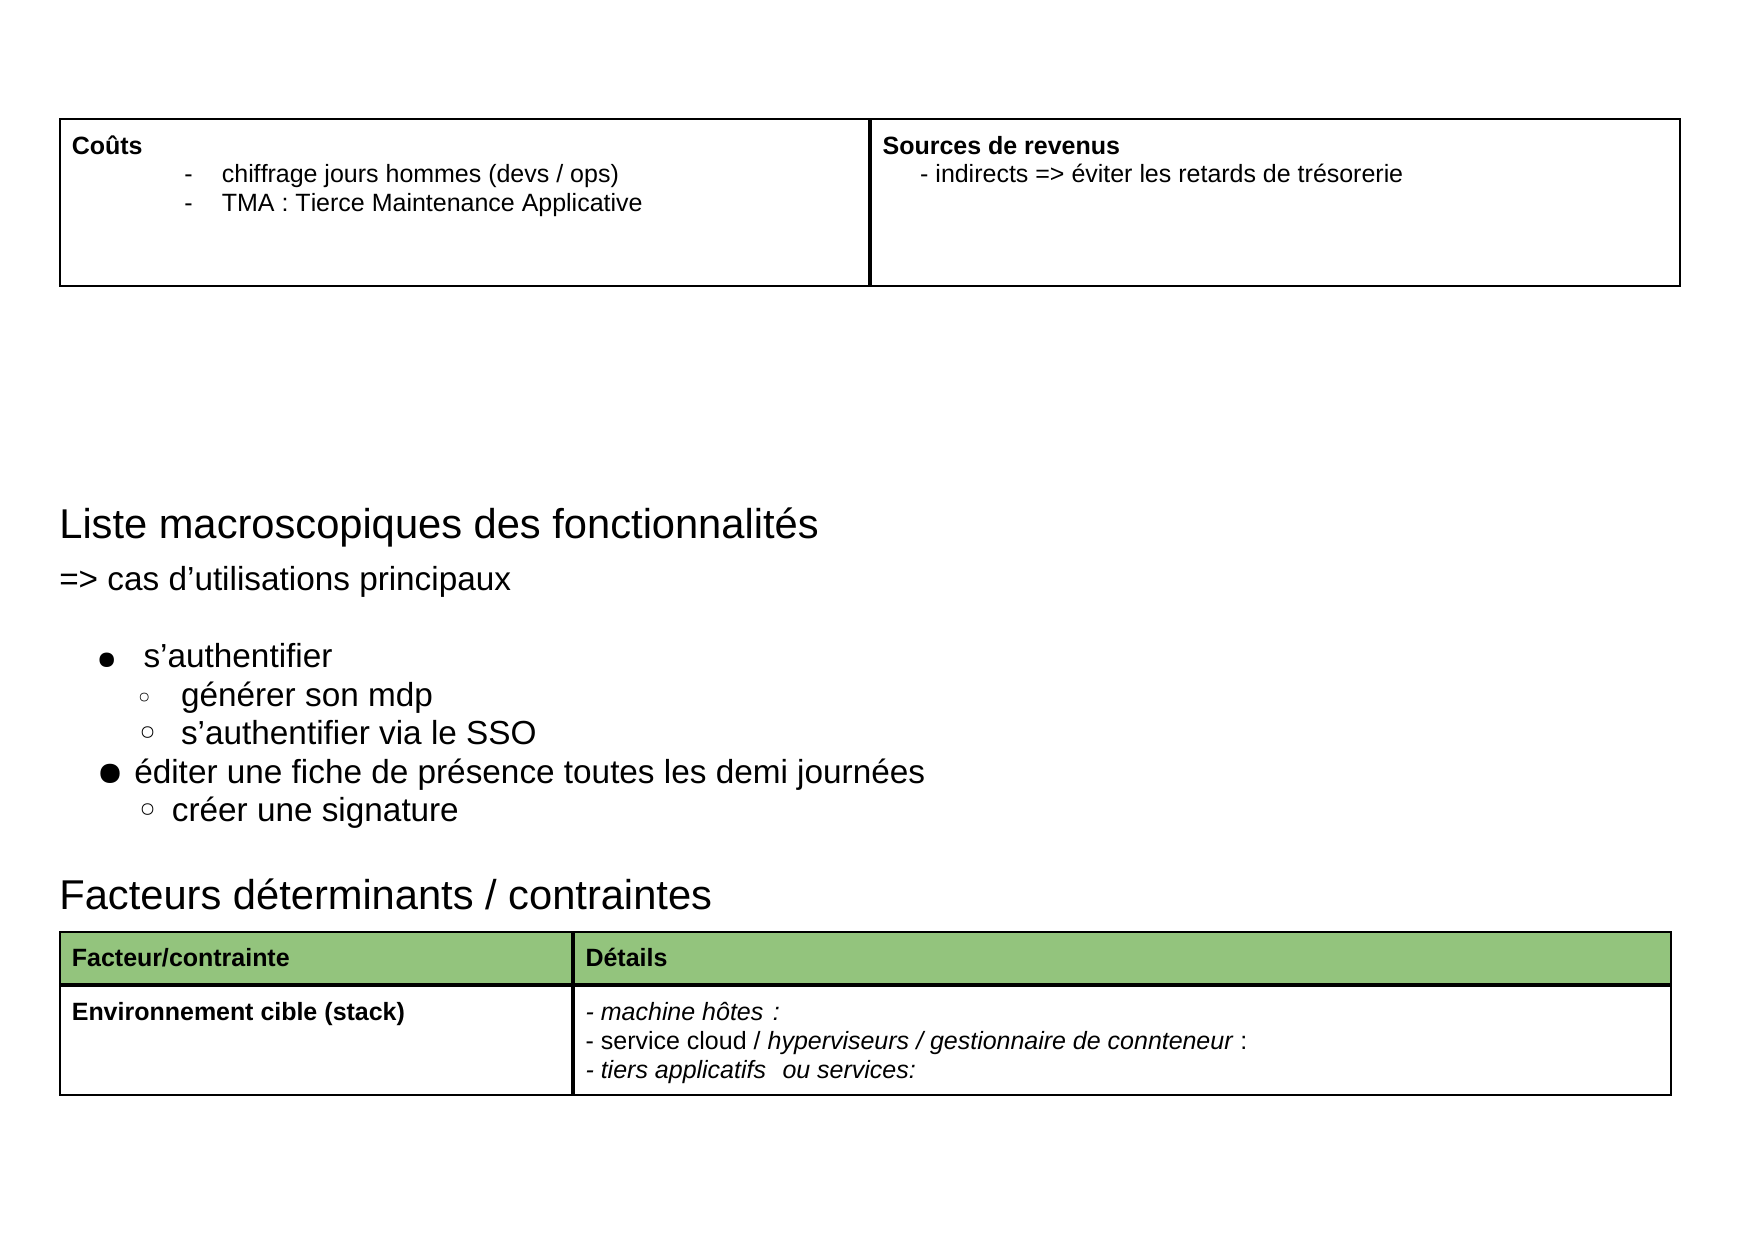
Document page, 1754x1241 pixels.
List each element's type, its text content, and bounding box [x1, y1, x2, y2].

subtitle Liste macroscopiques des fonctionnalités [59, 499, 1695, 547]
list créer une signature [134, 790, 1695, 829]
table_header Détails [575, 933, 1670, 983]
table_header Facteur/contrainte [61, 933, 571, 983]
list éditer une fiche de présence toutes les demi journées [97, 752, 1695, 790]
table_cell Environnement cible (stack) [61, 987, 571, 1094]
table_cell Sources de revenus - indirects => éviter les retards de trésorerie [872, 120, 1679, 285]
table_cell - machine hôtes : - service cloud / hyperviseurs / gestionnaire de connteneur : - tiers applicatifs ou services: [575, 987, 1670, 1094]
table_cell Coûts chiffrage jours hommes (devs / ops) TMA : Tierce Maintenance Applicative [61, 120, 868, 285]
list s’authentifier via le SSO [134, 713, 1695, 752]
list s’authentifier [97, 636, 1695, 675]
subtitle Facteurs déterminants / contraintes [59, 871, 1695, 918]
list générer son mdp [134, 675, 1695, 713]
text => cas d’utilisations principaux [59, 559, 1695, 598]
